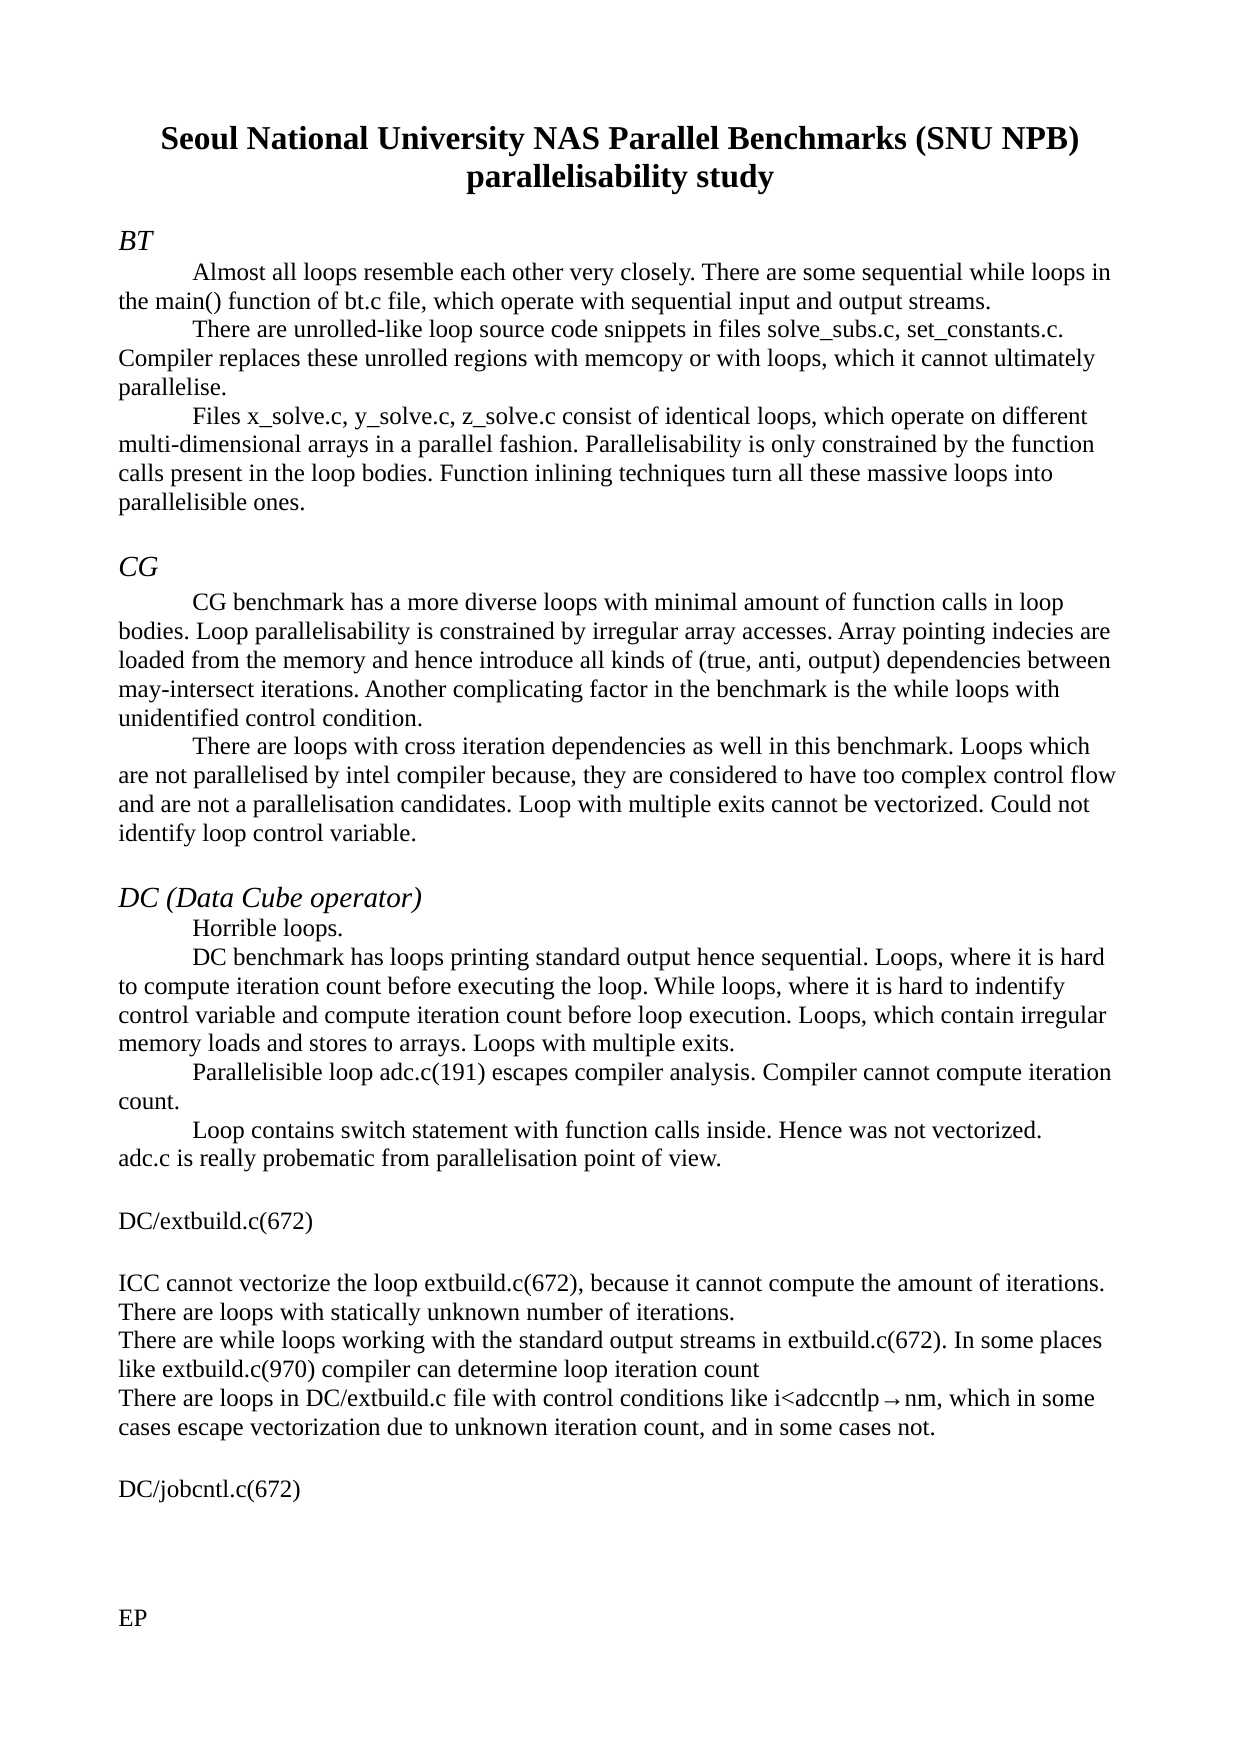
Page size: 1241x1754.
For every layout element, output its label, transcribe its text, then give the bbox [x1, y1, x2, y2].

text CG [118, 549, 1122, 583]
text EP [118, 1603, 1122, 1632]
text DC benchmark has loops printing standard output hence sequential. Loops, where it is hard to compute iteration count before executing the loop. While loops, where it is hard to indentify control variable and compute iteration count before loop execution. Loops, which contain irregular memory loads and stores to arrays. Loops with multiple exits. [118, 942, 1122, 1057]
text adc.c is really probematic from parallelisation point of view. [118, 1143, 1122, 1172]
text Loop contains switch statement with function calls inside. Hence was not vectorized. [118, 1115, 1122, 1143]
text DC (Data Cube operator) [118, 880, 1122, 913]
text There are loops with cross iteration dependencies as well in this benchmark. Loops which are not parallelised by intel compiler because, they are considered to have too complex control flow and are not a parallelisation candidates. Loop with multiple exits cannot be vectorized. Could not identify loop control variable. [118, 731, 1122, 846]
text There are unrolled-like loop source code snippets in files solve_subs.c, set_constants.c. Compiler replaces these unrolled regions with memcopy or with loops, which it cannot ultimately parallelise. [118, 314, 1122, 401]
text BT [118, 223, 1122, 257]
text Files x_solve.c, y_solve.c, z_solve.c consist of identical loops, which operate on different multi-dimensional arrays in a parallel fashion. Parallelisability is only constrained by the function calls present in the loop bodies. Function inlining techniques turn all these massive loops into parallelisible ones. [118, 401, 1122, 516]
text There are while loops working with the standard output streams in extbuild.c(672). In some places like extbuild.c(970) compiler can determine loop iteration count [118, 1326, 1122, 1383]
text There are loops in DC/extbuild.c file with control conditions like i<adccntlp→nm, which in some cases escape vectorization due to unknown iteration count, and in some cases not. [118, 1383, 1122, 1441]
text CG benchmark has a more diverse loops with minimal amount of function calls in loop bodies. Loop parallelisability is constrained by irregular array accesses. Array pointing indecies are loaded from the memory and hence introduce all kinds of (true, anti, output) dependencies between may-intersect iterations. Another complicating factor in the benchmark is the while loops with unidentified control condition. [118, 583, 1122, 731]
text Horrible loops. [118, 913, 1122, 942]
text DC/extbuild.c(672) [118, 1206, 1122, 1234]
text Parallelisible loop adc.c(191) escapes compiler analysis. Compiler cannot compute iteration count. [118, 1057, 1122, 1115]
text Seoul National University NAS Parallel Benchmarks (SNU NPB) parallelisability study [118, 118, 1122, 195]
text DC/jobcntl.c(672) [118, 1474, 1122, 1503]
text Almost all loops resemble each other very closely. There are some sequential while loops in the main() function of bt.c file, which operate with sequential input and output streams. [118, 257, 1122, 314]
text ICC cannot vectorize the loop extbuild.c(672), because it cannot compute the amount of iterations. There are loops with statically unknown number of iterations. [118, 1268, 1122, 1326]
